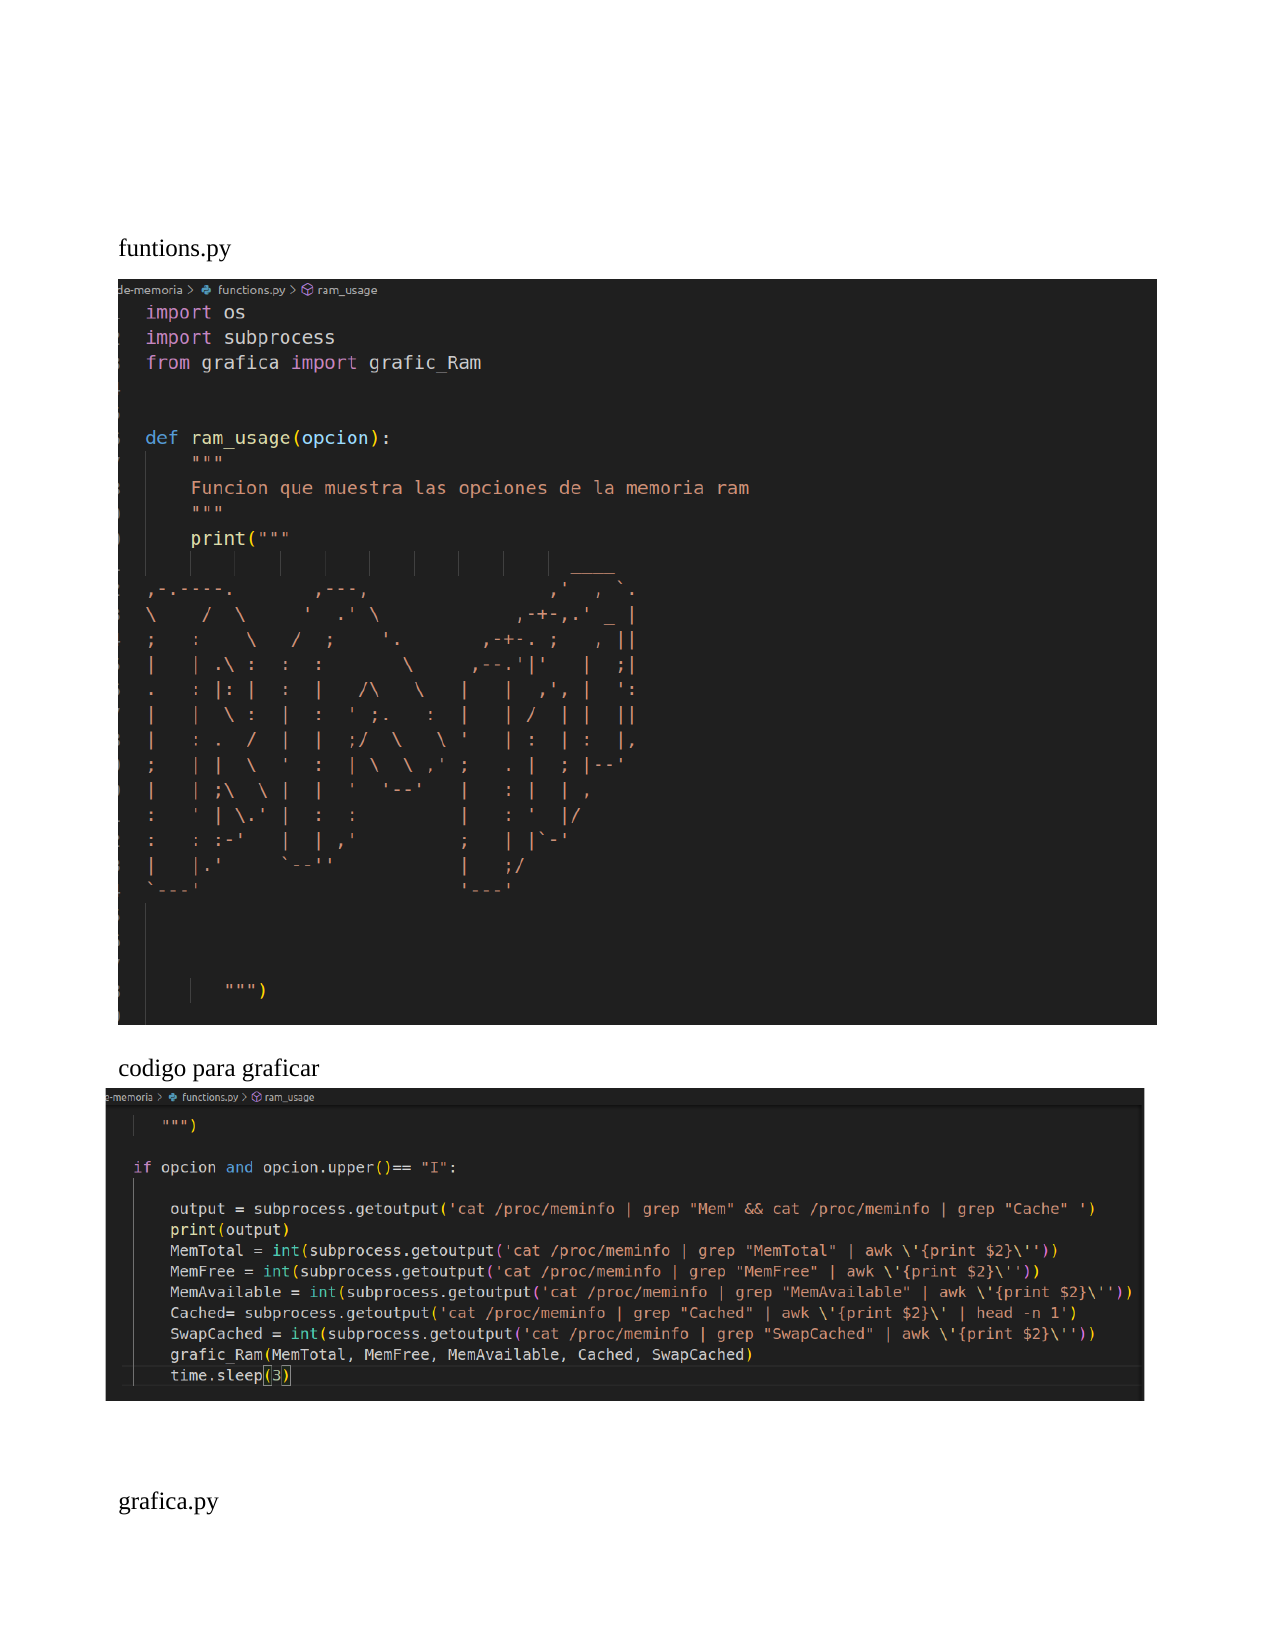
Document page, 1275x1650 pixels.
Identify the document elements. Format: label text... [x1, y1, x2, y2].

text funtions.py [118, 233, 1157, 262]
picture [118, 279, 1157, 1025]
text codigo para graficar [118, 1053, 1157, 1082]
picture [105, 1088, 1145, 1401]
text grafica.py [118, 1486, 1157, 1515]
